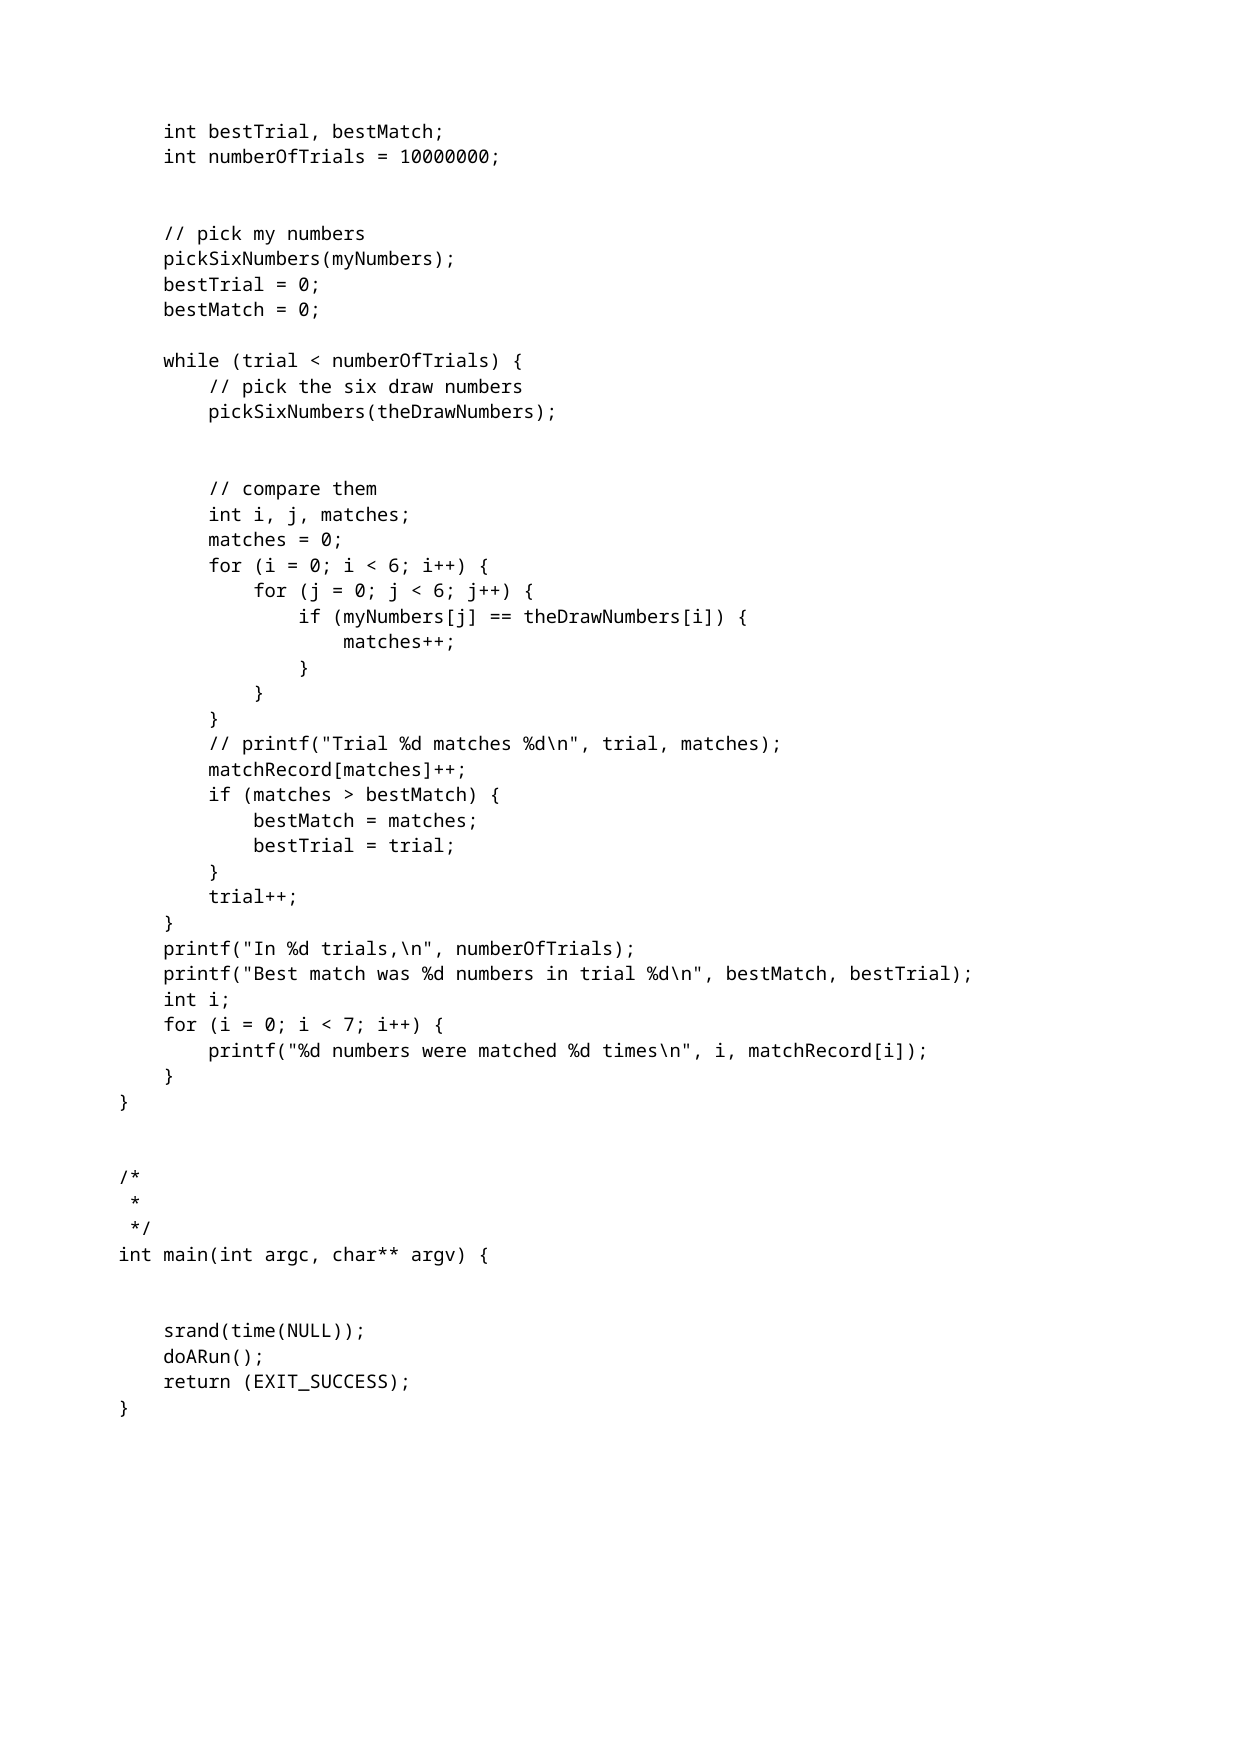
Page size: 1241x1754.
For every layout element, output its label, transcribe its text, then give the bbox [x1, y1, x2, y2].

text } [118, 909, 1122, 935]
text int i, j, matches; [118, 501, 1122, 526]
text // compare them [118, 475, 1122, 501]
text * [118, 1190, 1122, 1216]
text for (j = 0; j < 6; j++) { [118, 577, 1122, 603]
text // printf("Trial %d matches %d\n", trial, matches); [118, 731, 1122, 756]
text printf("In %d trials,\n", numberOfTrials); [118, 935, 1122, 960]
text pickSixNumbers(theDrawNumbers); [118, 399, 1122, 424]
text /* [118, 1164, 1122, 1190]
text trial++; [118, 884, 1122, 909]
text bestTrial = trial; [118, 833, 1122, 858]
text bestTrial = 0; [118, 271, 1122, 297]
text int numberOfTrials = 10000000; [118, 144, 1122, 169]
text if (matches > bestMatch) { [118, 782, 1122, 807]
text bestMatch = 0; [118, 297, 1122, 322]
text } [118, 679, 1122, 705]
text doARun(); [118, 1343, 1122, 1369]
text } [118, 858, 1122, 884]
text int main(int argc, char** argv) { [118, 1241, 1122, 1267]
text for (i = 0; i < 7; i++) { [118, 1011, 1122, 1037]
text int i; [118, 986, 1122, 1011]
text } [118, 1088, 1122, 1113]
text } [118, 705, 1122, 731]
text while (trial < numberOfTrials) { [118, 348, 1122, 373]
text srand(time(NULL)); [118, 1318, 1122, 1343]
text if (myNumbers[j] == theDrawNumbers[i]) { [118, 603, 1122, 628]
text int bestTrial, bestMatch; [118, 118, 1122, 144]
text // pick my numbers [118, 220, 1122, 246]
text } [118, 1394, 1122, 1420]
text matchRecord[matches]++; [118, 756, 1122, 782]
text matches++; [118, 628, 1122, 654]
text return (EXIT_SUCCESS); [118, 1369, 1122, 1394]
text // pick the six draw numbers [118, 373, 1122, 399]
text } [118, 654, 1122, 679]
text pickSixNumbers(myNumbers); [118, 246, 1122, 271]
text bestMatch = matches; [118, 807, 1122, 833]
text printf("%d numbers were matched %d times\n", i, matchRecord[i]); [118, 1037, 1122, 1062]
text printf("Best match was %d numbers in trial %d\n", bestMatch, bestTrial); [118, 960, 1122, 986]
text } [118, 1062, 1122, 1088]
text matches = 0; [118, 526, 1122, 552]
text */ [118, 1216, 1122, 1241]
text for (i = 0; i < 6; i++) { [118, 552, 1122, 577]
